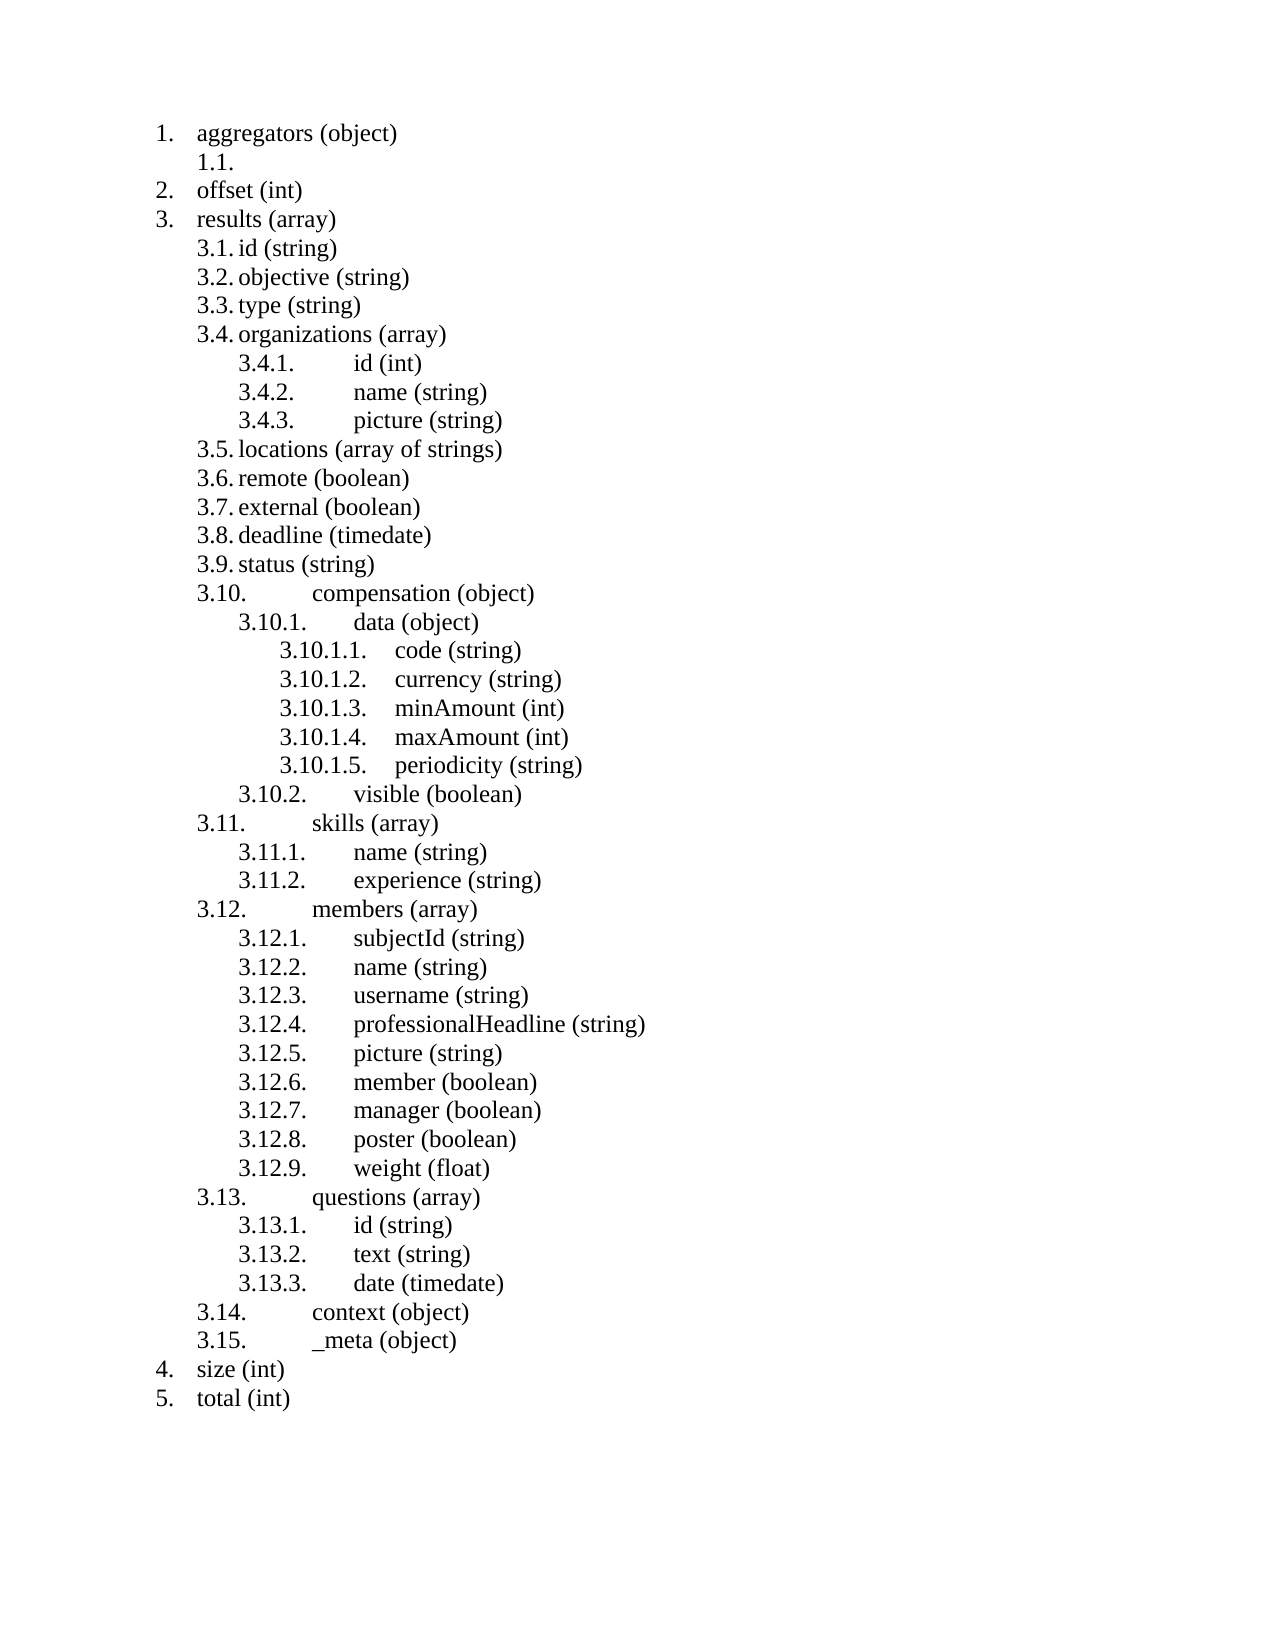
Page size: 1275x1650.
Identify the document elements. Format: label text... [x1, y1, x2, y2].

list id (int) [238, 348, 1157, 377]
list picture (string) [238, 1038, 1157, 1067]
list periodicity (string) [279, 751, 1157, 779]
list remote (boolean) [197, 463, 1157, 492]
list external (boolean) [197, 492, 1157, 521]
list _meta (object) [197, 1326, 1157, 1354]
list locations (array of strings) [197, 434, 1157, 463]
list name (string) [238, 377, 1157, 406]
list type (string) [197, 291, 1157, 319]
list professionalHeadline (string) [238, 1009, 1157, 1038]
list text (string) [238, 1239, 1157, 1268]
list name (string) [238, 952, 1157, 981]
list objective (string) [197, 262, 1157, 291]
list maxAmount (int) [279, 722, 1157, 751]
list size (int) [155, 1354, 1157, 1383]
list offset (int) [155, 176, 1157, 204]
list results (array) [155, 204, 1157, 233]
list member (boolean) [238, 1067, 1157, 1096]
list currency (string) [279, 664, 1157, 693]
list subjectId (string) [238, 923, 1157, 952]
list id (string) [238, 1211, 1157, 1239]
list questions (array) [197, 1182, 1157, 1211]
list experience (string) [238, 866, 1157, 894]
list date (timedate) [238, 1268, 1157, 1297]
list status (string) [197, 549, 1157, 578]
list manager (boolean) [238, 1096, 1157, 1124]
list members (array) [197, 894, 1157, 923]
list picture (string) [238, 406, 1157, 434]
list skills (array) [197, 808, 1157, 837]
list compensation (object) [197, 578, 1157, 607]
list username (string) [238, 981, 1157, 1009]
list aggregators (object) [155, 118, 1157, 147]
list id (string) [197, 233, 1157, 262]
list poster (boolean) [238, 1124, 1157, 1153]
list context (object) [197, 1297, 1157, 1326]
list organizations (array) [197, 319, 1157, 348]
list code (string) [279, 636, 1157, 664]
list weight (float) [238, 1153, 1157, 1182]
list name (string) [238, 837, 1157, 866]
list visible (boolean) [238, 779, 1157, 808]
list minAmount (int) [279, 693, 1157, 722]
list deadline (timedate) [197, 521, 1157, 549]
list data (object) [238, 607, 1157, 636]
list total (int) [155, 1383, 1157, 1412]
